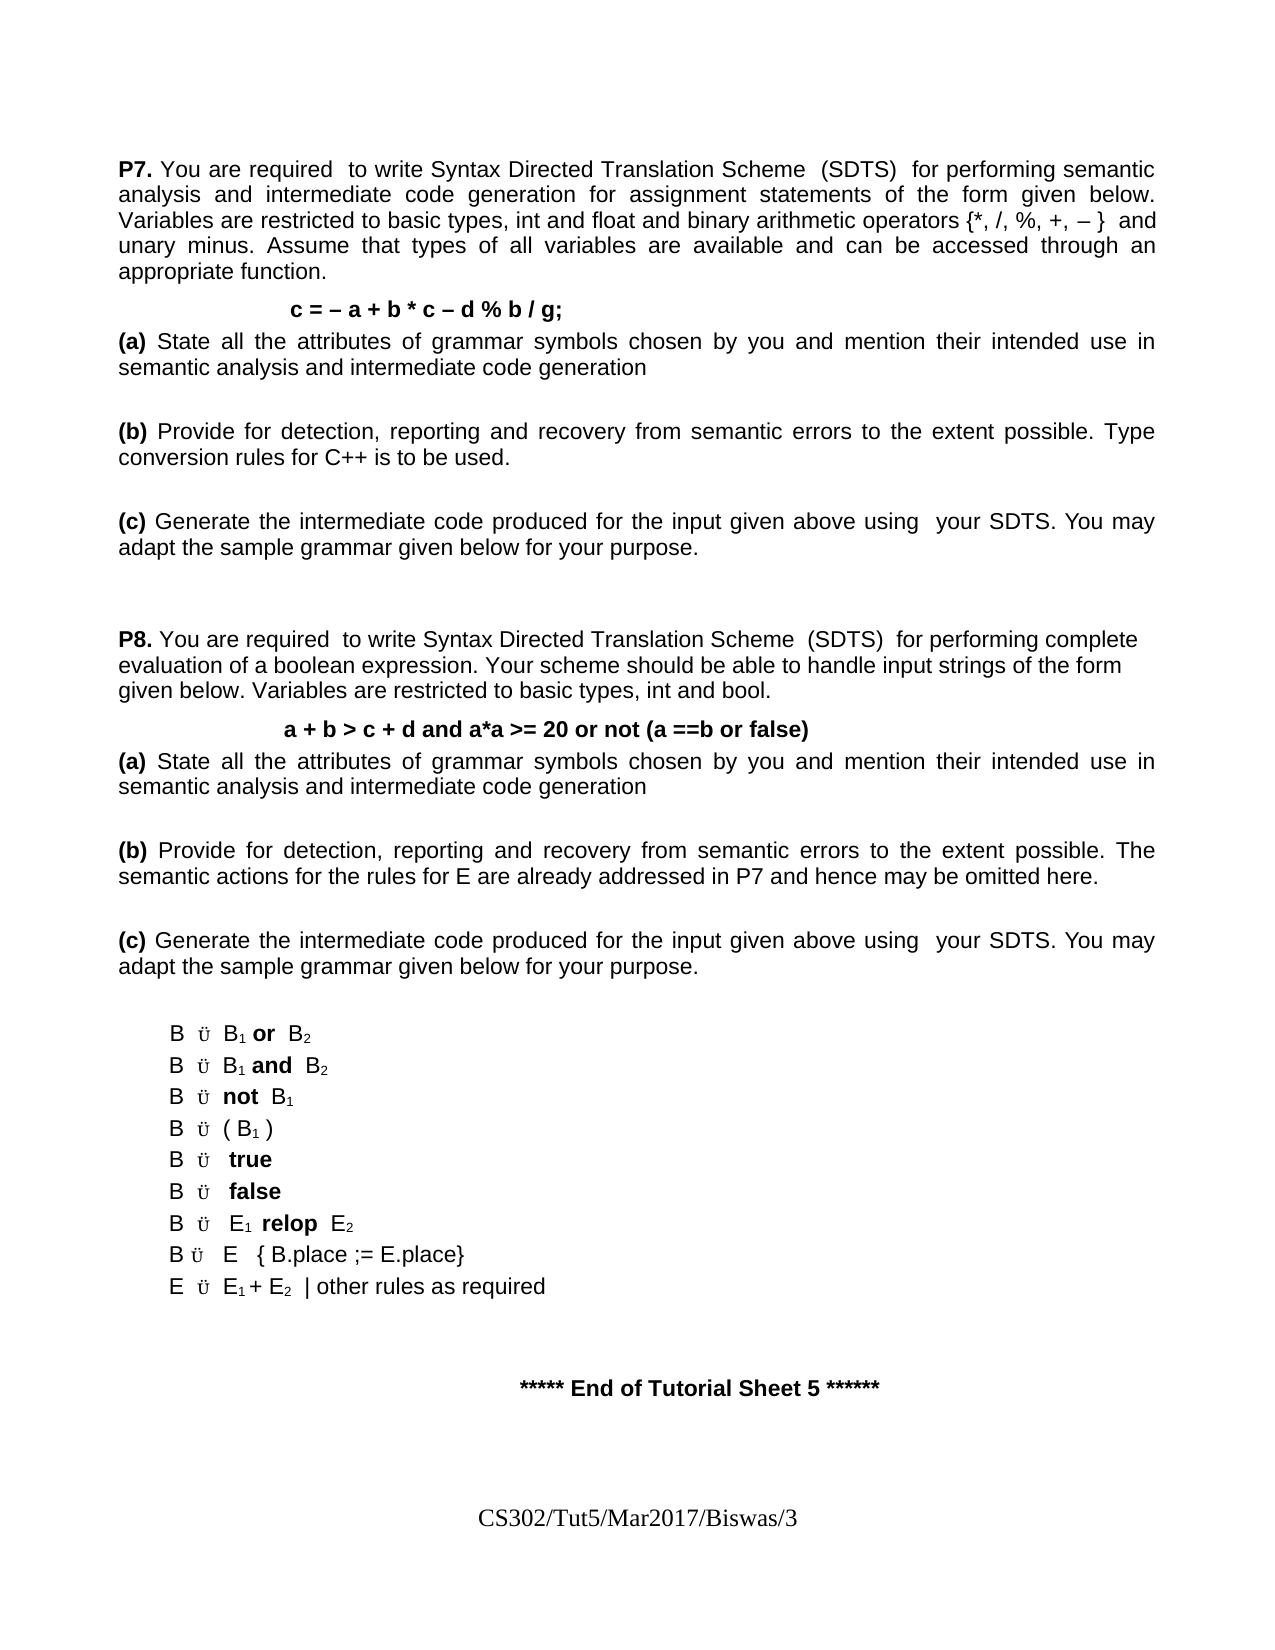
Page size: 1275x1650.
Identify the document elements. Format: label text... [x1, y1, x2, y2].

text B  E1 relop E2 [124, 1210, 1163, 1236]
text B  not B1 [124, 1084, 1163, 1109]
text (c) Generate the intermediate code produced for the input given above using your SDTS. You may adapt the sample grammar given below for your purpose. [118, 928, 1157, 979]
text B  E { B.place ;= E.place} [124, 1242, 1163, 1267]
text B  false [124, 1179, 1163, 1204]
text P7. You are required to write Syntax Directed Translation Scheme (SDTS) for performing semantic analysis and intermediate code generation for assignment statements of the form given below. Variables are restricted to basic types, int and float and binary arithmetic operators {*, /, %, +, – } and unary minus. Assume that types of all variables are available and can be accessed through an appropriate function. [118, 156, 1157, 284]
text a + b > c + d and a*a >= 20 or not (a ==b or false) [118, 716, 1157, 742]
text (a) State all the attributes of grammar symbols chosen by you and mention their intended use in semantic analysis and intermediate code generation [118, 329, 1157, 380]
text ***** End of Tutorial Sheet 5 ****** [118, 1375, 1157, 1401]
text B  B1 and B2 [124, 1052, 1163, 1078]
text B  true [124, 1147, 1163, 1173]
text P8. You are required to write Syntax Directed Translation Scheme (SDTS) for performing complete evaluation of a boolean expression. Your scheme should be able to handle input strings of the form given below. Variables are restricted to basic types, int and bool. [118, 627, 1157, 704]
text (b) Provide for detection, reporting and recovery from semantic errors to the extent possible. Type conversion rules for C++ is to be used. [118, 419, 1157, 470]
text (b) Provide for detection, reporting and recovery from semantic errors to the extent possible. The semantic actions for the rules for E are already addressed in P7 and hence may be omitted here. [118, 838, 1157, 889]
text B  B1 or B2 [124, 1021, 1163, 1046]
text (c) Generate the intermediate code produced for the input given above using your SDTS. You may adapt the sample grammar given below for your purpose. [118, 508, 1157, 560]
text c = – a + b * c – d % b / g; [118, 297, 1157, 322]
text B  ( B1 ) [124, 1116, 1163, 1141]
text E  E1 + E2 | other rules as required [124, 1273, 1163, 1299]
text (a) State all the attributes of grammar symbols chosen by you and mention their intended use in semantic analysis and intermediate code generation [118, 748, 1157, 800]
